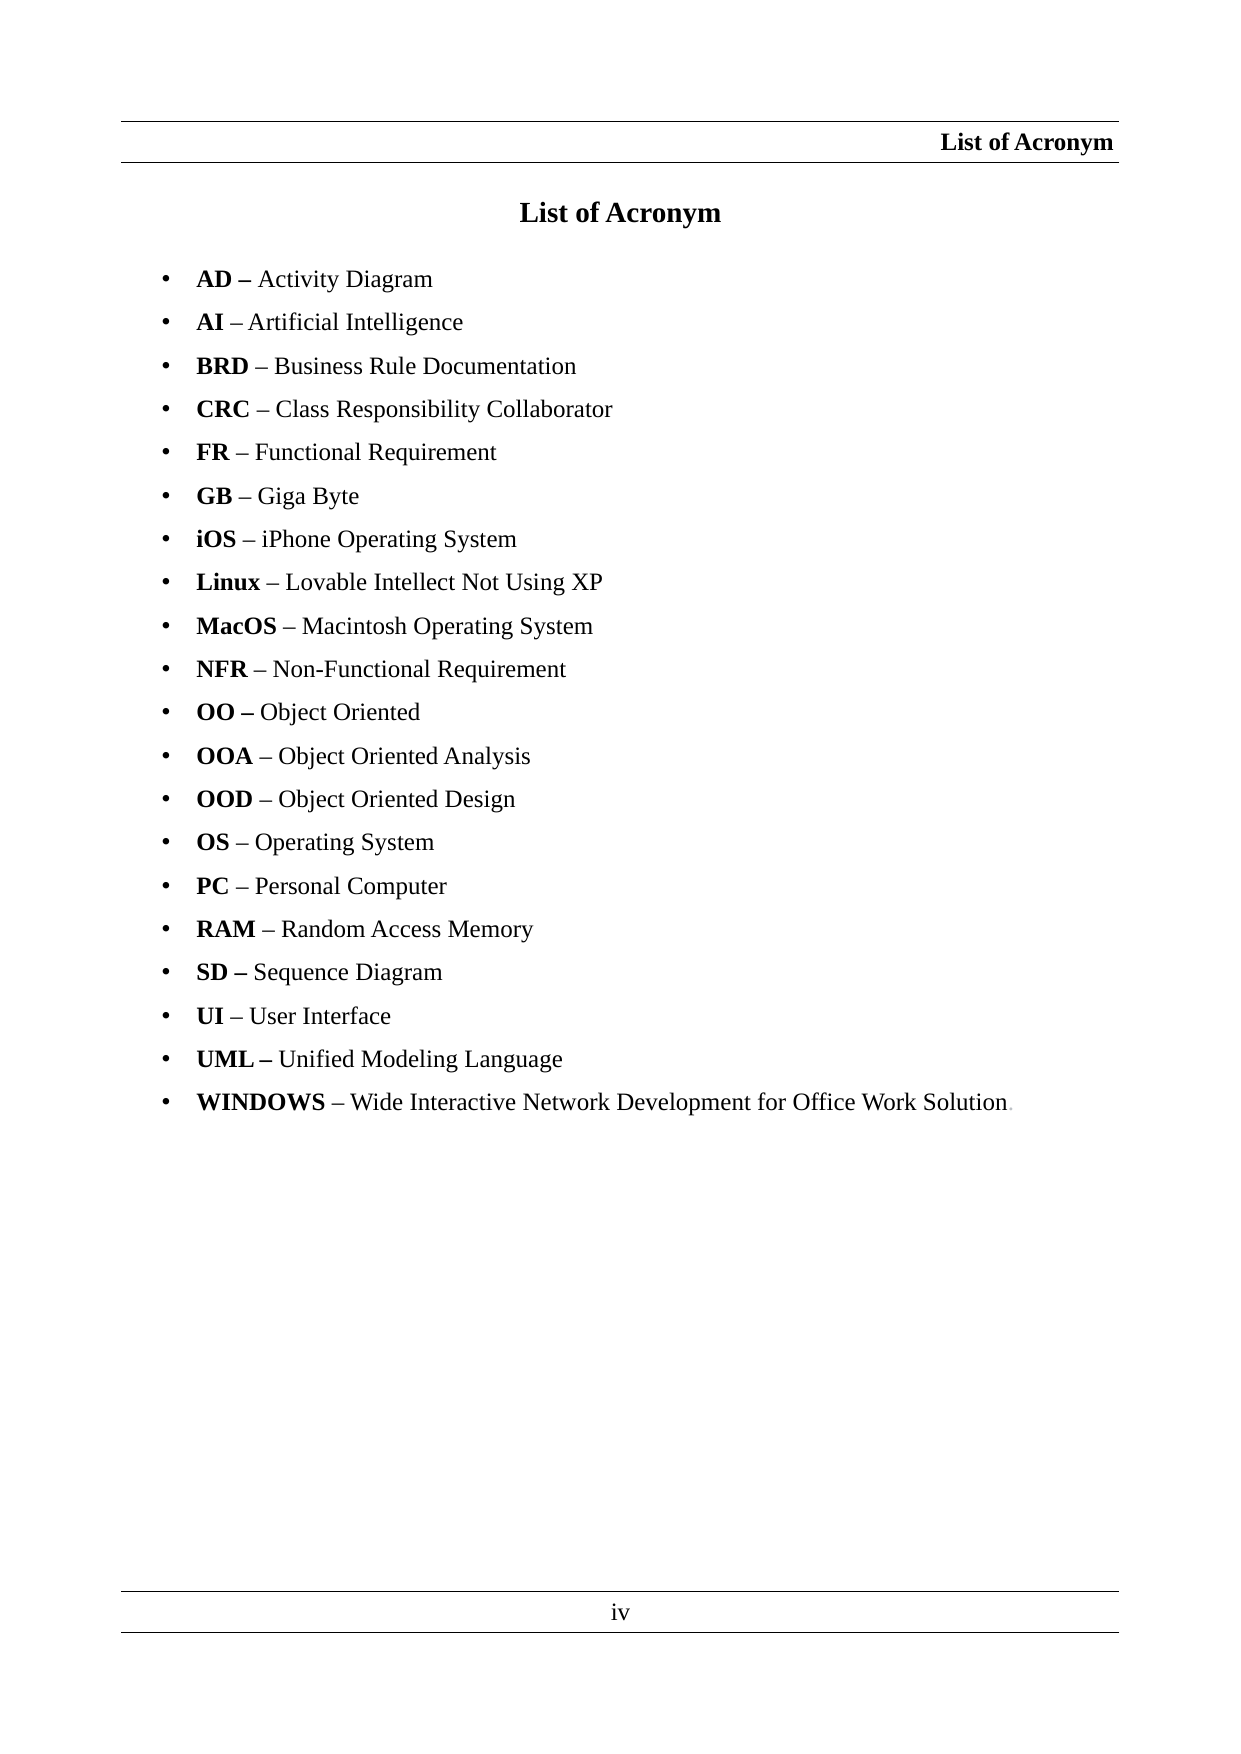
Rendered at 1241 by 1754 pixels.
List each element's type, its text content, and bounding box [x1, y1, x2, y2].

list AI – Artificial Intelligence [159, 304, 1119, 336]
list OS – Operating System [159, 824, 1119, 856]
subtitle List of Acronym [121, 192, 1119, 232]
list PC – Personal Computer [159, 868, 1119, 899]
list UML – Unified Modeling Language [159, 1041, 1119, 1073]
list WINDOWS – Wide Interactive Network Development for Office Work Solution. [159, 1084, 1119, 1119]
list iOS – iPhone Operating System [159, 521, 1119, 553]
list RAM – Random Access Memory [159, 911, 1119, 943]
list OO – Object Oriented [159, 694, 1119, 726]
list Linux – Lovable Intellect Not Using XP [159, 564, 1119, 596]
list CRC – Class Responsibility Collaborator [159, 391, 1119, 423]
list BRD – Business Rule Documentation [159, 348, 1119, 379]
list OOD – Object Oriented Design [159, 781, 1119, 813]
list NFR – Non-Functional Requirement [159, 651, 1119, 683]
list MacOS – Macintosh Operating System [159, 608, 1119, 639]
list UI – User Interface [159, 998, 1119, 1029]
list SD – Sequence Diagram [159, 954, 1119, 986]
list OOA – Object Oriented Analysis [159, 738, 1119, 769]
list FR – Functional Requirement [159, 434, 1119, 466]
list AD – Activity Diagram [159, 261, 1119, 293]
list GB – Giga Byte [159, 478, 1119, 509]
